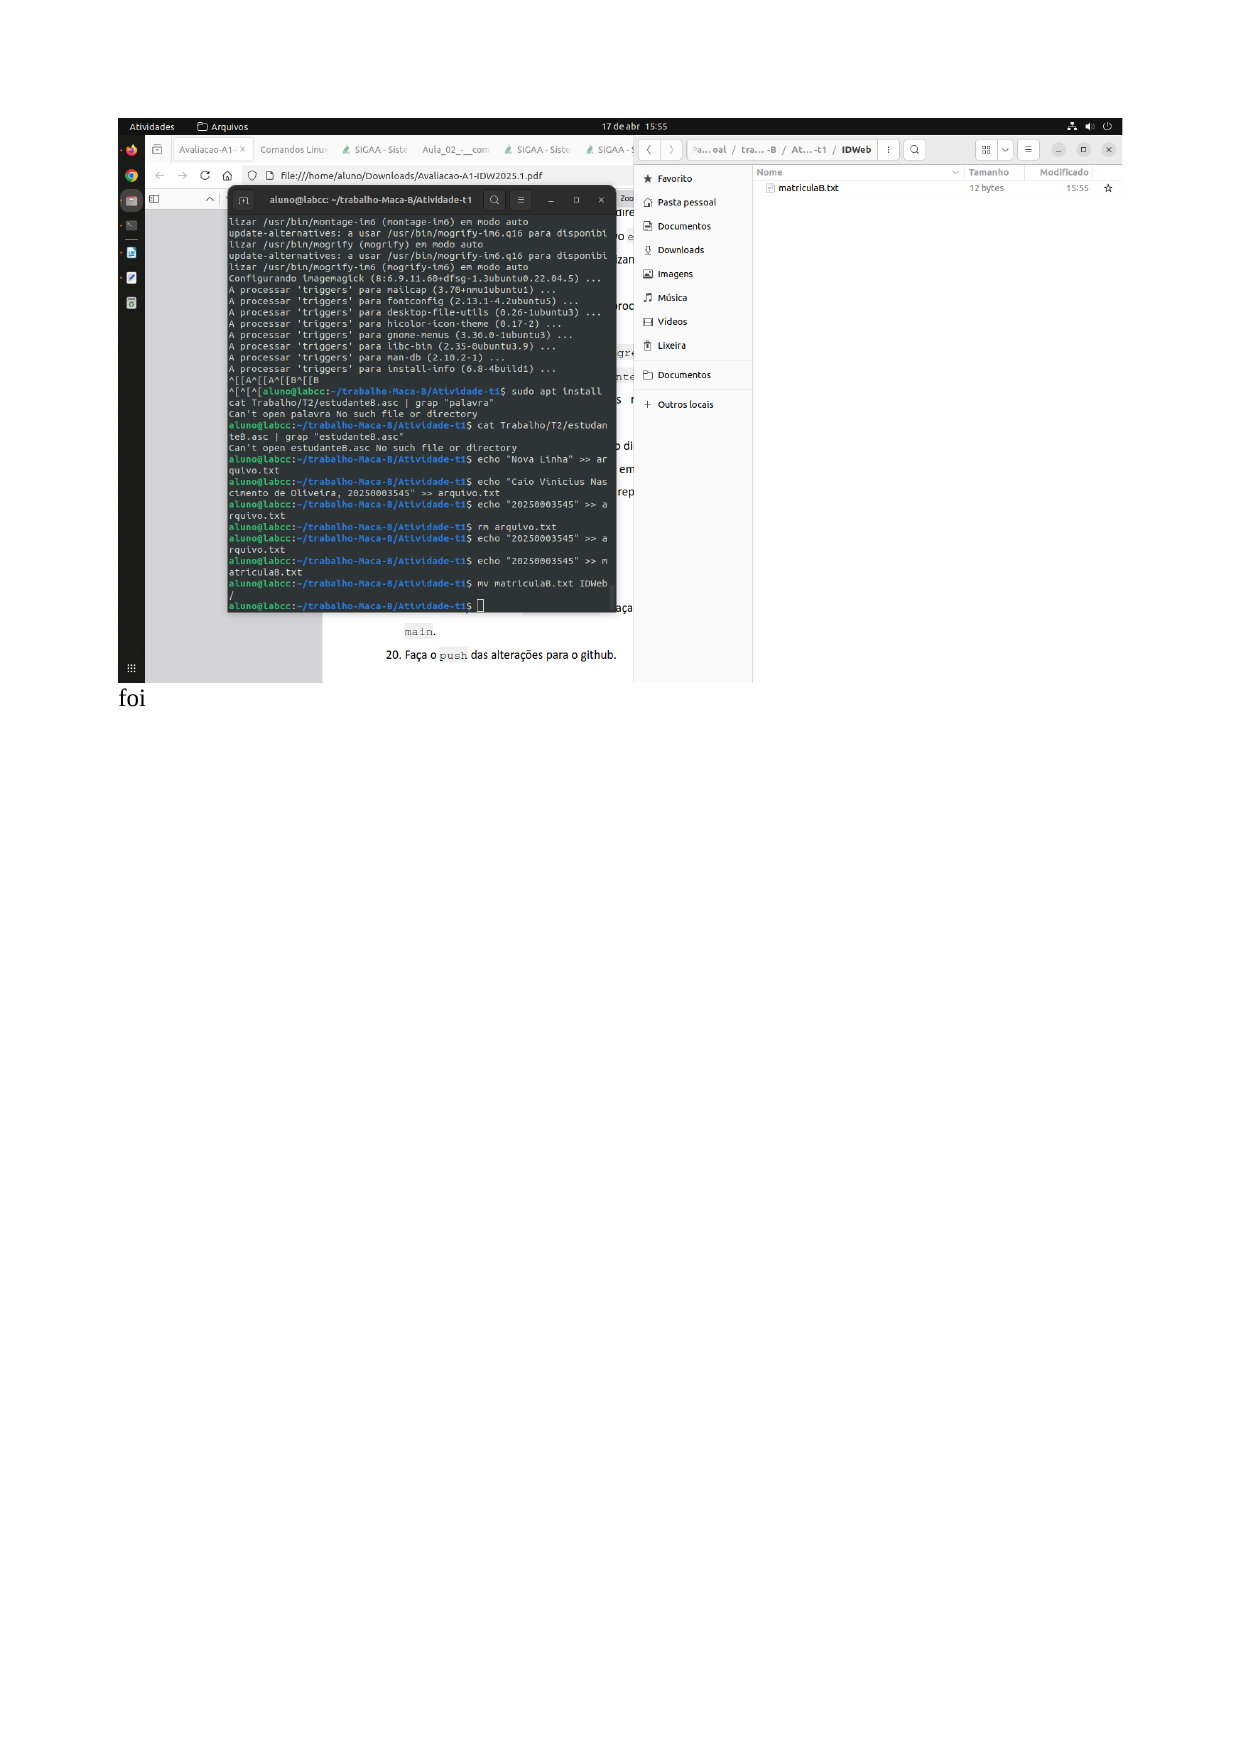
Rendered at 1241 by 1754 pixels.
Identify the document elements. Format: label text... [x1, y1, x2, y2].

picture [118, 118, 1123, 683]
text foi [118, 683, 1122, 712]
